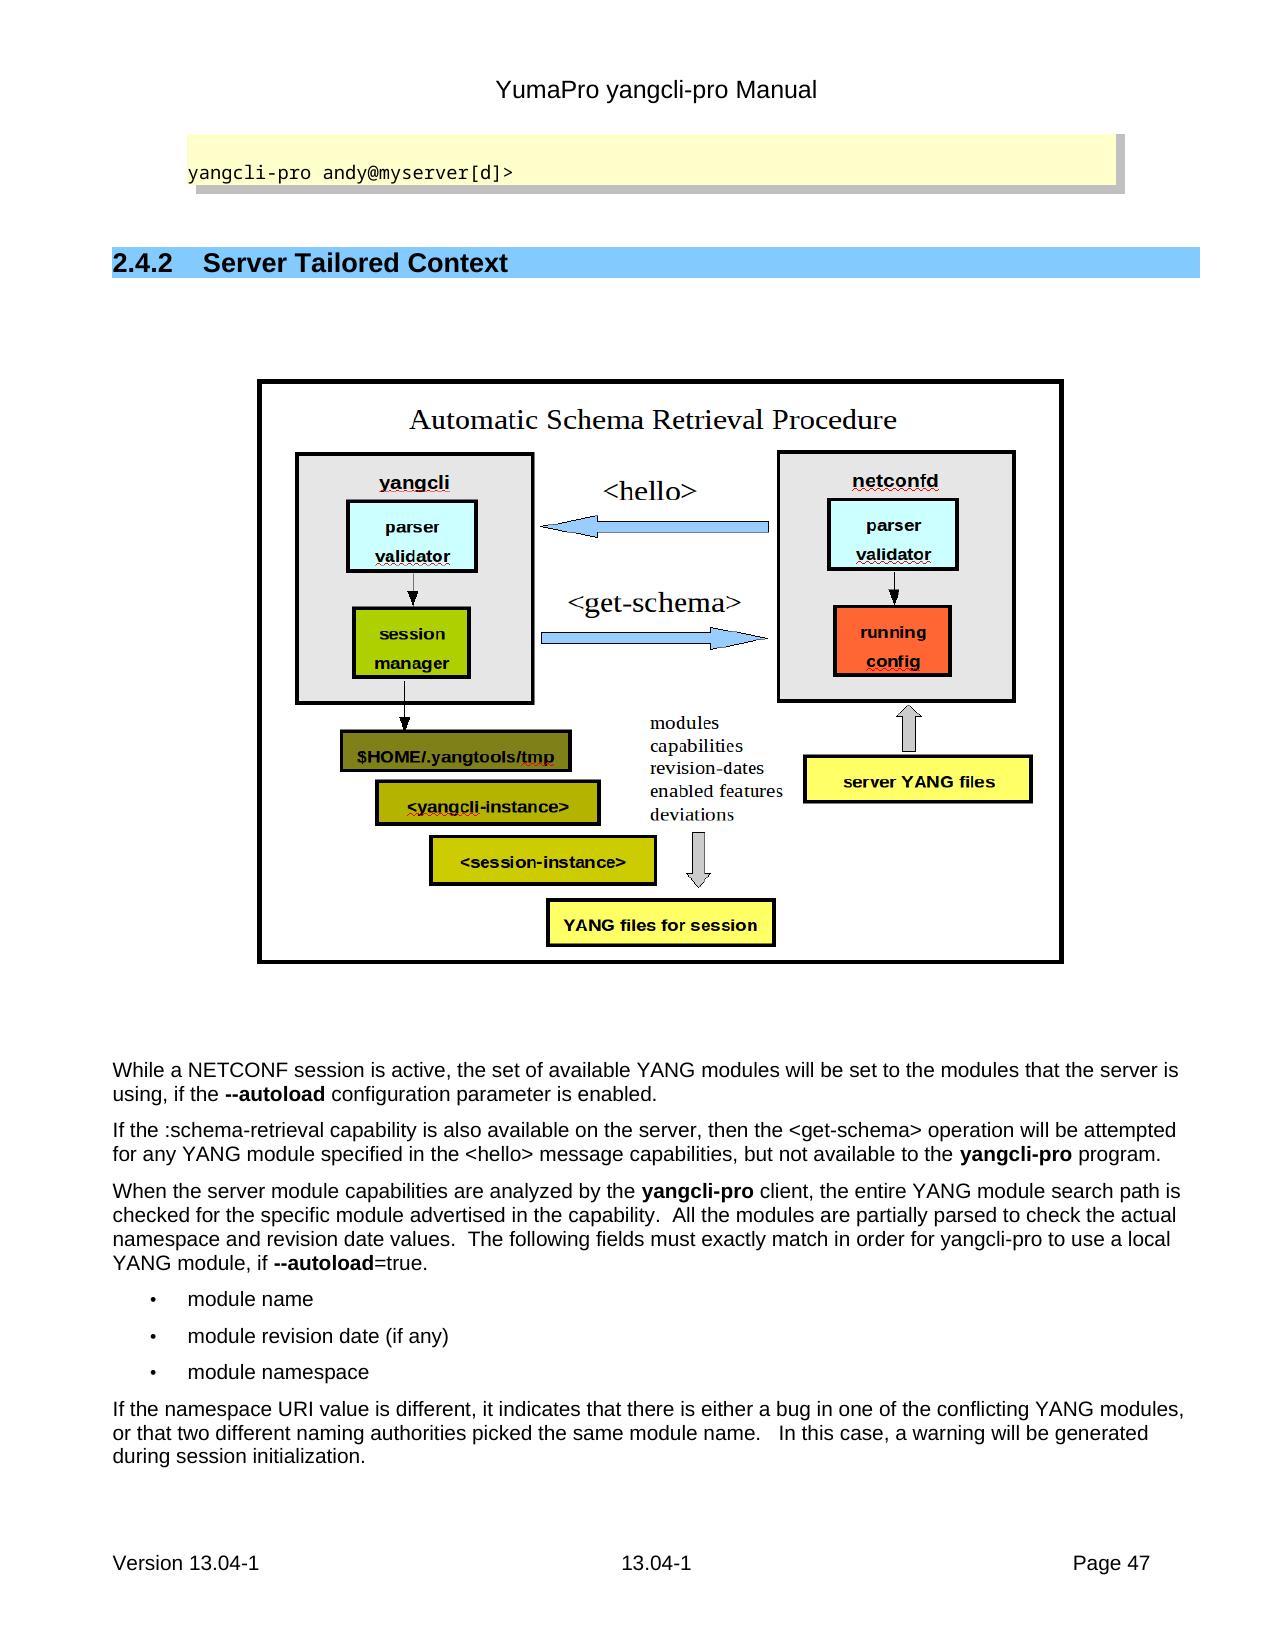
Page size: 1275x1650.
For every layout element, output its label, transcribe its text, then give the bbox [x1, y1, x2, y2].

list module name [150, 1287, 1200, 1311]
text If the namespace URI value is different, it indicates that there is either a bug in one of the conflicting YANG modules, or that two different naming authorities picked the same module name. In this case, a warning will be generated during session initialization. [112, 1396, 1200, 1468]
text If the :schema-retrieval capability is also available on the server, then the <get-schema> operation will be attempted for any YANG module specified in the <hello> message capabilities, but not available to the yangcli-pro program. [112, 1118, 1200, 1166]
list module revision date (if any) [150, 1323, 1200, 1347]
text yangcli-pro andy@myserver[d]> [187, 159, 1116, 185]
text When the server module capabilities are analyzed by the yangcli-pro client, the entire YANG module search path is checked for the specific module advertised in the capability. All the modules are partially parsed to check the actual namespace and revision date values. The following fields must exactly match in order for yangcli-pro to use a local YANG module, if --autoload=true. [112, 1179, 1200, 1274]
text While a NETCONF session is active, the set of available YANG modules will be set to the modules that the server is using, if the --autoload configuration parameter is enabled. [112, 1058, 1200, 1106]
picture [195, 343, 1117, 985]
subtitle Server Tailored Context [112, 247, 1200, 278]
list module namespace [150, 1360, 1200, 1384]
